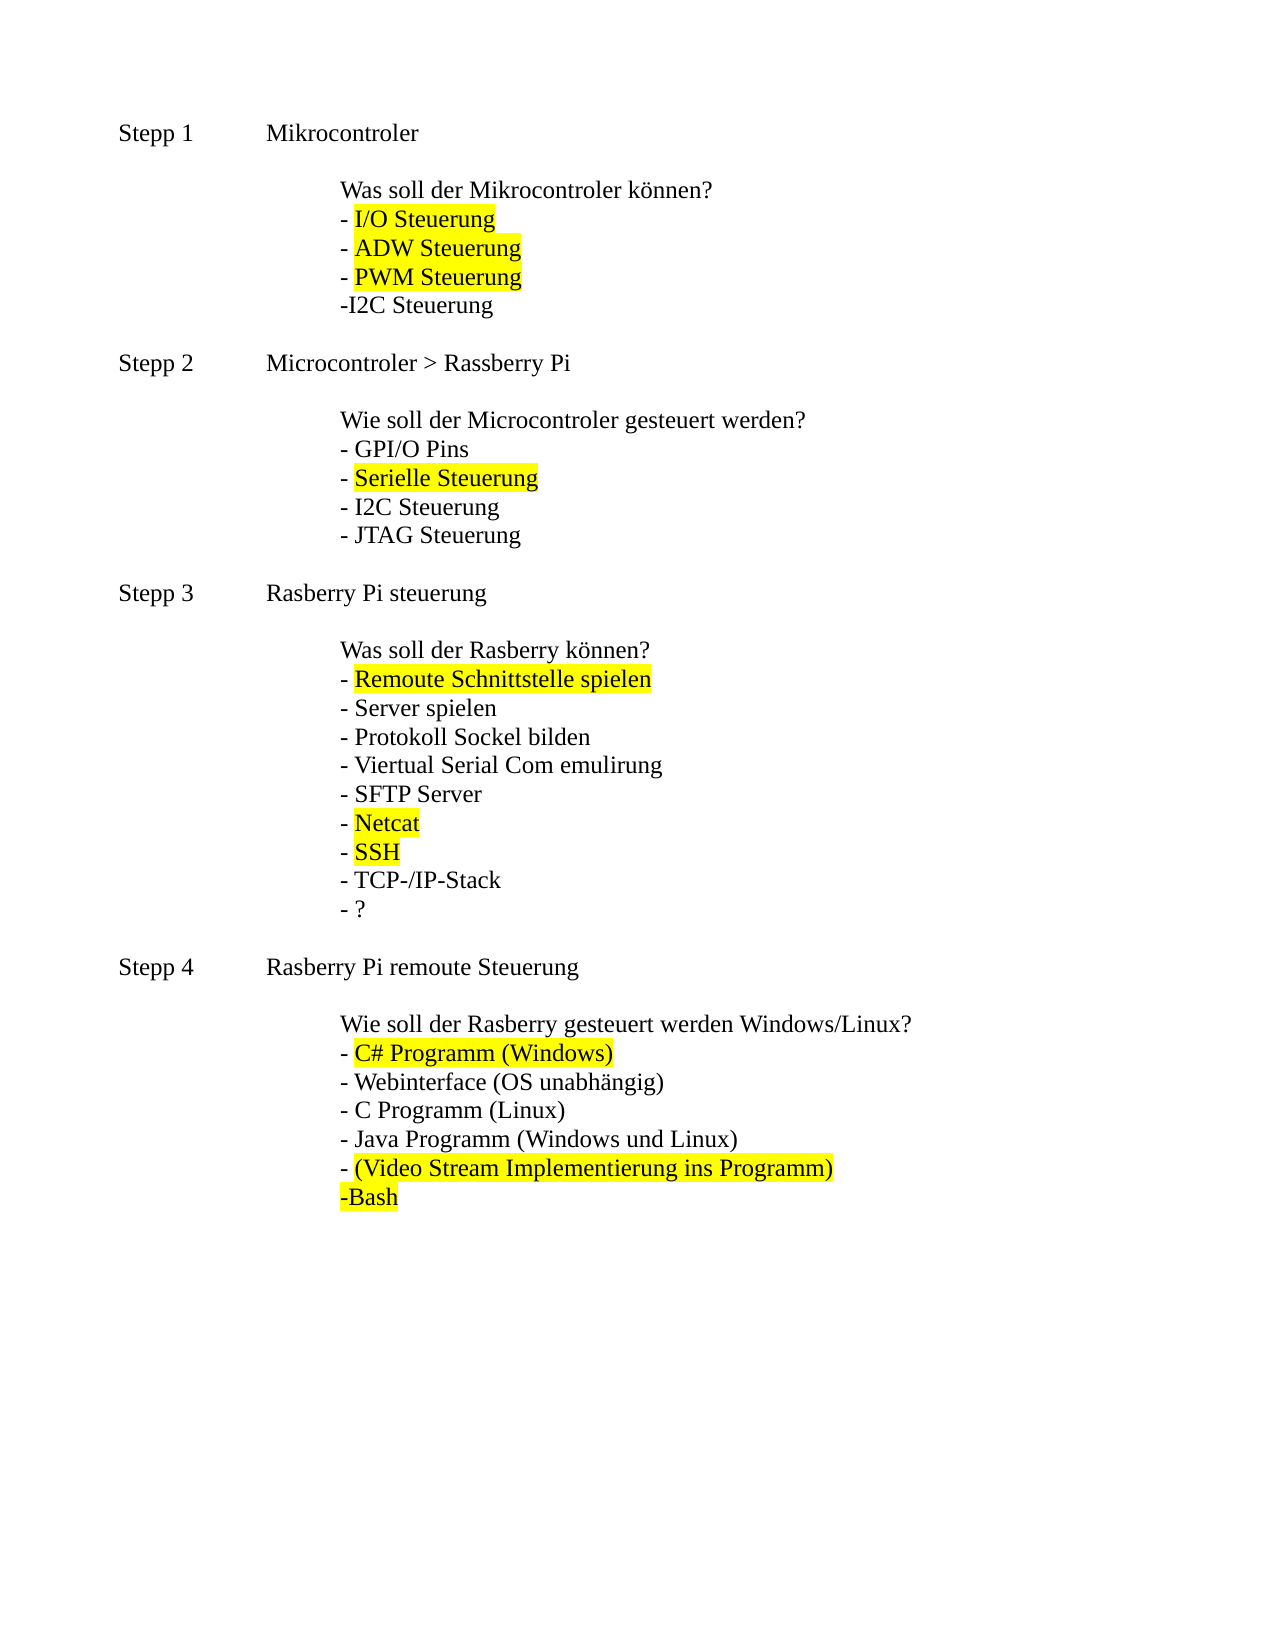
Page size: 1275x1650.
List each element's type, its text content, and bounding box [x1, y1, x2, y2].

text - JTAG Steuerung [340, 521, 1157, 549]
text - Netcat [340, 808, 1157, 837]
text - ADW Steuerung [340, 233, 1157, 262]
text - Server spielen [340, 693, 1157, 722]
text - TCP-/IP-Stack [340, 866, 1157, 894]
text - Java Programm (Windows und Linux) [340, 1124, 1157, 1153]
text - SSH [340, 837, 1157, 866]
text Stepp 3 Rasberry Pi steuerung [118, 578, 1157, 607]
text Wie soll der Rasberry gesteuert werden Windows/Linux? [340, 1009, 1157, 1038]
text Wie soll der Microcontroler gesteuert werden? [340, 406, 1157, 434]
text - PWM Steuerung [340, 262, 1157, 291]
text -Bash [340, 1182, 1157, 1211]
text - C# Programm (Windows) [340, 1038, 1157, 1067]
text - (Video Stream Implementierung ins Programm) [340, 1153, 1157, 1182]
text - Viertual Serial Com emulirung [340, 751, 1157, 779]
text Stepp 4 Rasberry Pi remoute Steuerung [118, 952, 1157, 981]
text - GPI/O Pins [340, 434, 1157, 463]
text - C Programm (Linux) [340, 1096, 1157, 1124]
text Was soll der Mikrocontroler können? [340, 176, 1157, 204]
text Stepp 1 Mikrocontroler [118, 118, 1157, 147]
text - Webinterface (OS unabhängig) [340, 1067, 1157, 1096]
text - I2C Steuerung [340, 492, 1157, 521]
text Was soll der Rasberry können? [340, 636, 1157, 664]
text Stepp 2 Microcontroler > Rassberry Pi [118, 348, 1157, 377]
text - I/O Steuerung [340, 204, 1157, 233]
text - SFTP Server [340, 779, 1157, 808]
text - Serielle Steuerung [340, 463, 1157, 492]
text - Protokoll Sockel bilden [340, 722, 1157, 751]
text - Remoute Schnittstelle spielen [340, 664, 1157, 693]
text - ? [340, 894, 1157, 923]
text -I2C Steuerung [340, 291, 1157, 319]
